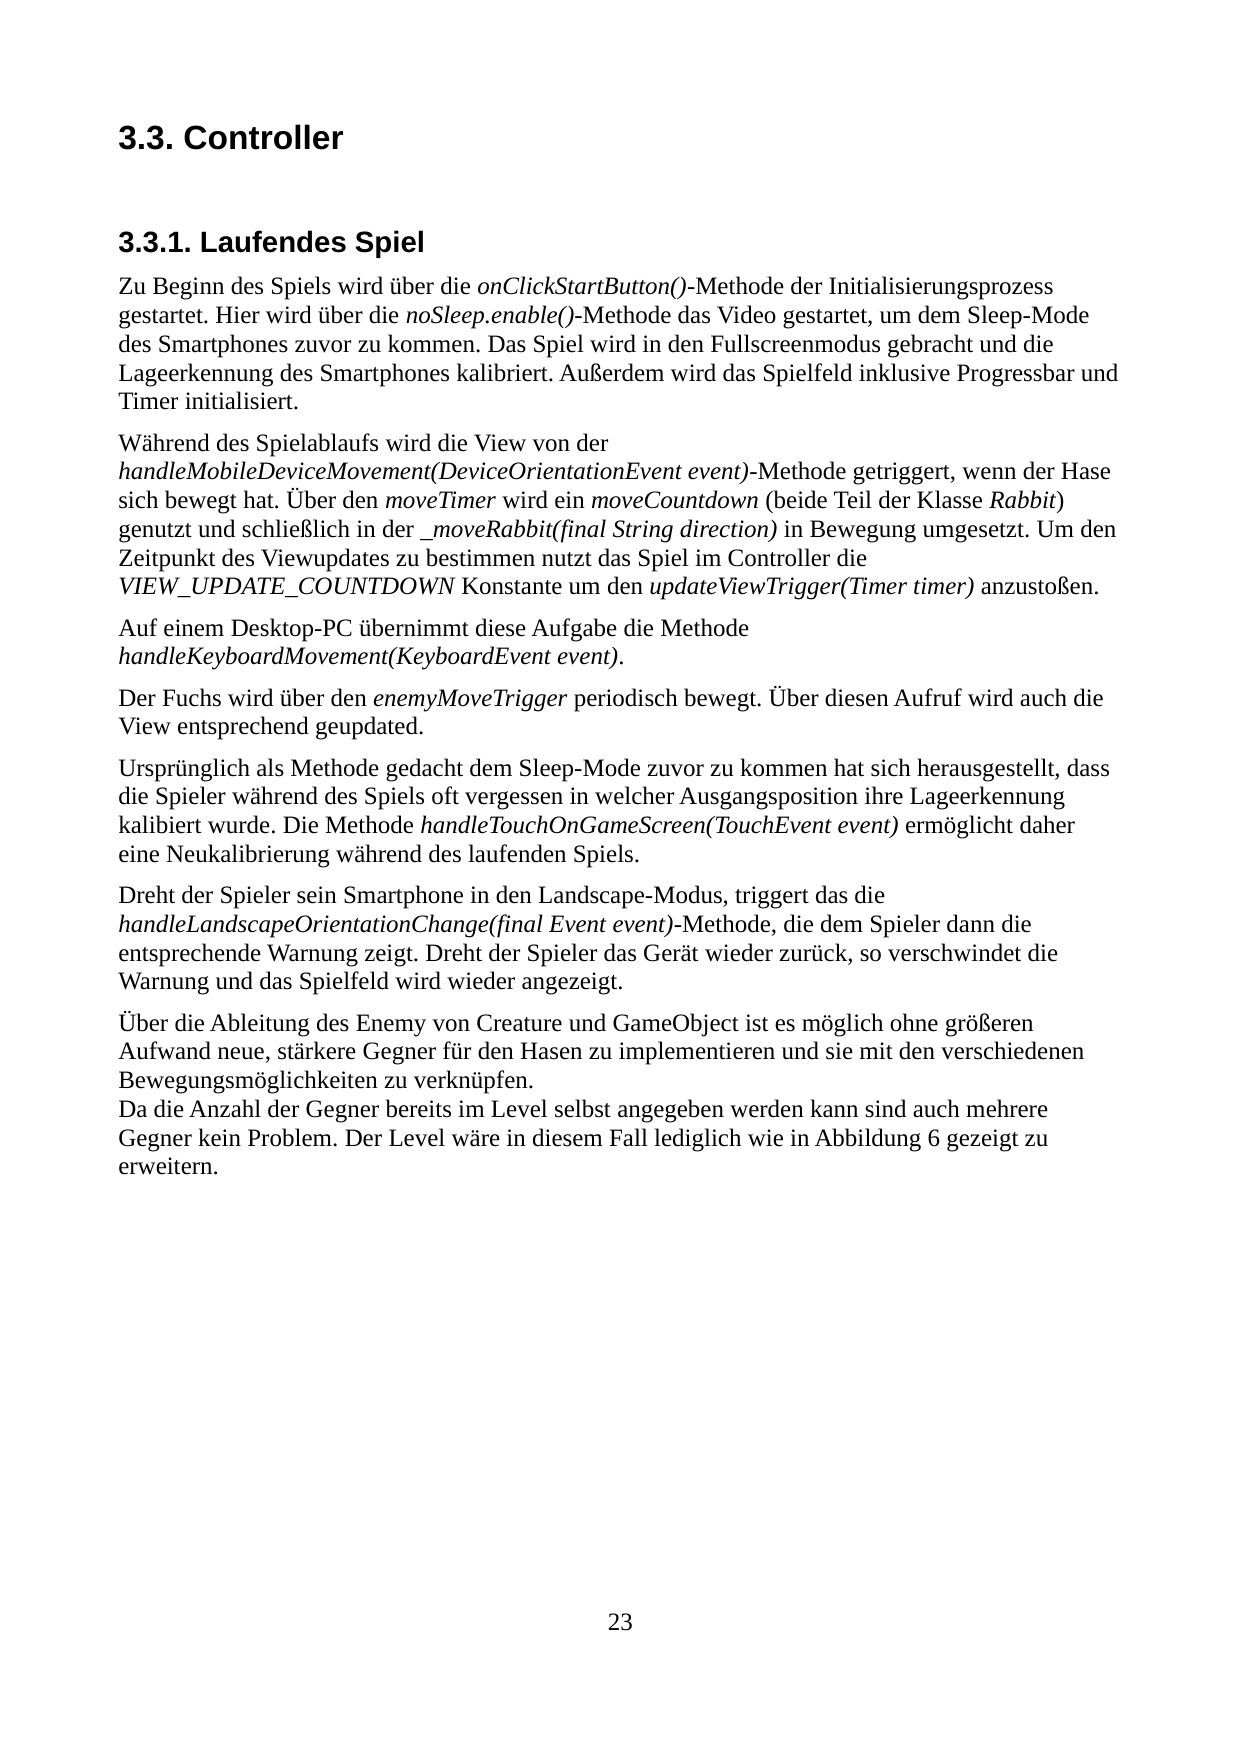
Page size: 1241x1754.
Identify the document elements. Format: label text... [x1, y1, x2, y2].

subtitle 3.3.1. Laufendes Spiel [118, 225, 1122, 259]
text Über die Ableitung des Enemy von Creature und GameObject ist es möglich ohne größeren Aufwand neue, stärkere Gegner für den Hasen zu implementieren und sie mit den verschiedenen Bewegungsmöglichkeiten zu verknüpfen. Da die Anzahl der Gegner bereits im Level selbst angegeben werden kann sind auch mehrere Gegner kein Problem. Der Level wäre in diesem Fall lediglich wie in Abbildung 6 gezeigt zu erweitern. [118, 1008, 1122, 1180]
text Der Fuchs wird über den enemyMoveTrigger periodisch bewegt. Über diesen Aufruf wird auch die View entsprechend geupdated. [118, 683, 1122, 740]
subtitle 3.3. Controller [118, 118, 1122, 157]
text Ursprünglich als Methode gedacht dem Sleep-Mode zuvor zu kommen hat sich herausgestellt, dass die Spieler während des Spiels oft vergessen in welcher Ausgangsposition ihre Lageerkennung kalibiert wurde. Die Methode handleTouchOnGameScreen(TouchEvent event) ermöglicht daher eine Neukalibrierung während des laufenden Spiels. [118, 753, 1122, 868]
text Dreht der Spieler sein Smartphone in den Landscape-Modus, triggert das die handleLandscapeOrientationChange(final Event event)-Methode, die dem Spieler dann die entsprechende Warnung zeigt. Dreht der Spieler das Gerät wieder zurück, so verschwindet die Warnung und das Spielfeld wird wieder angezeigt. [118, 880, 1122, 995]
text Zu Beginn des Spiels wird über die onClickStartButton()-Methode der Initialisierungsprozess gestartet. Hier wird über die noSleep.enable()-Methode das Video gestartet, um dem Sleep-Mode des Smartphones zuvor zu kommen. Das Spiel wird in den Fullscreenmodus gebracht und die Lageerkennung des Smartphones kalibriert. Außerdem wird das Spielfeld inklusive Progressbar und Timer initialisiert. [118, 271, 1122, 415]
text Während des Spielablaufs wird die View von der handleMobileDeviceMovement(DeviceOrientationEvent event)-Methode getriggert, wenn der Hase sich bewegt hat. Über den moveTimer wird ein moveCountdown (beide Teil der Klasse Rabbit) genutzt und schließlich in der _moveRabbit(final String direction) in Bewegung umgesetzt. Um den Zeitpunkt des Viewupdates zu bestimmen nutzt das Spiel im Controller die VIEW_UPDATE_COUNTDOWN Konstante um den updateViewTrigger(Timer timer) anzustoßen. [118, 428, 1122, 600]
text Auf einem Desktop-PC übernimmt diese Aufgabe die Methode handleKeyboardMovement(KeyboardEvent event). [118, 613, 1122, 670]
